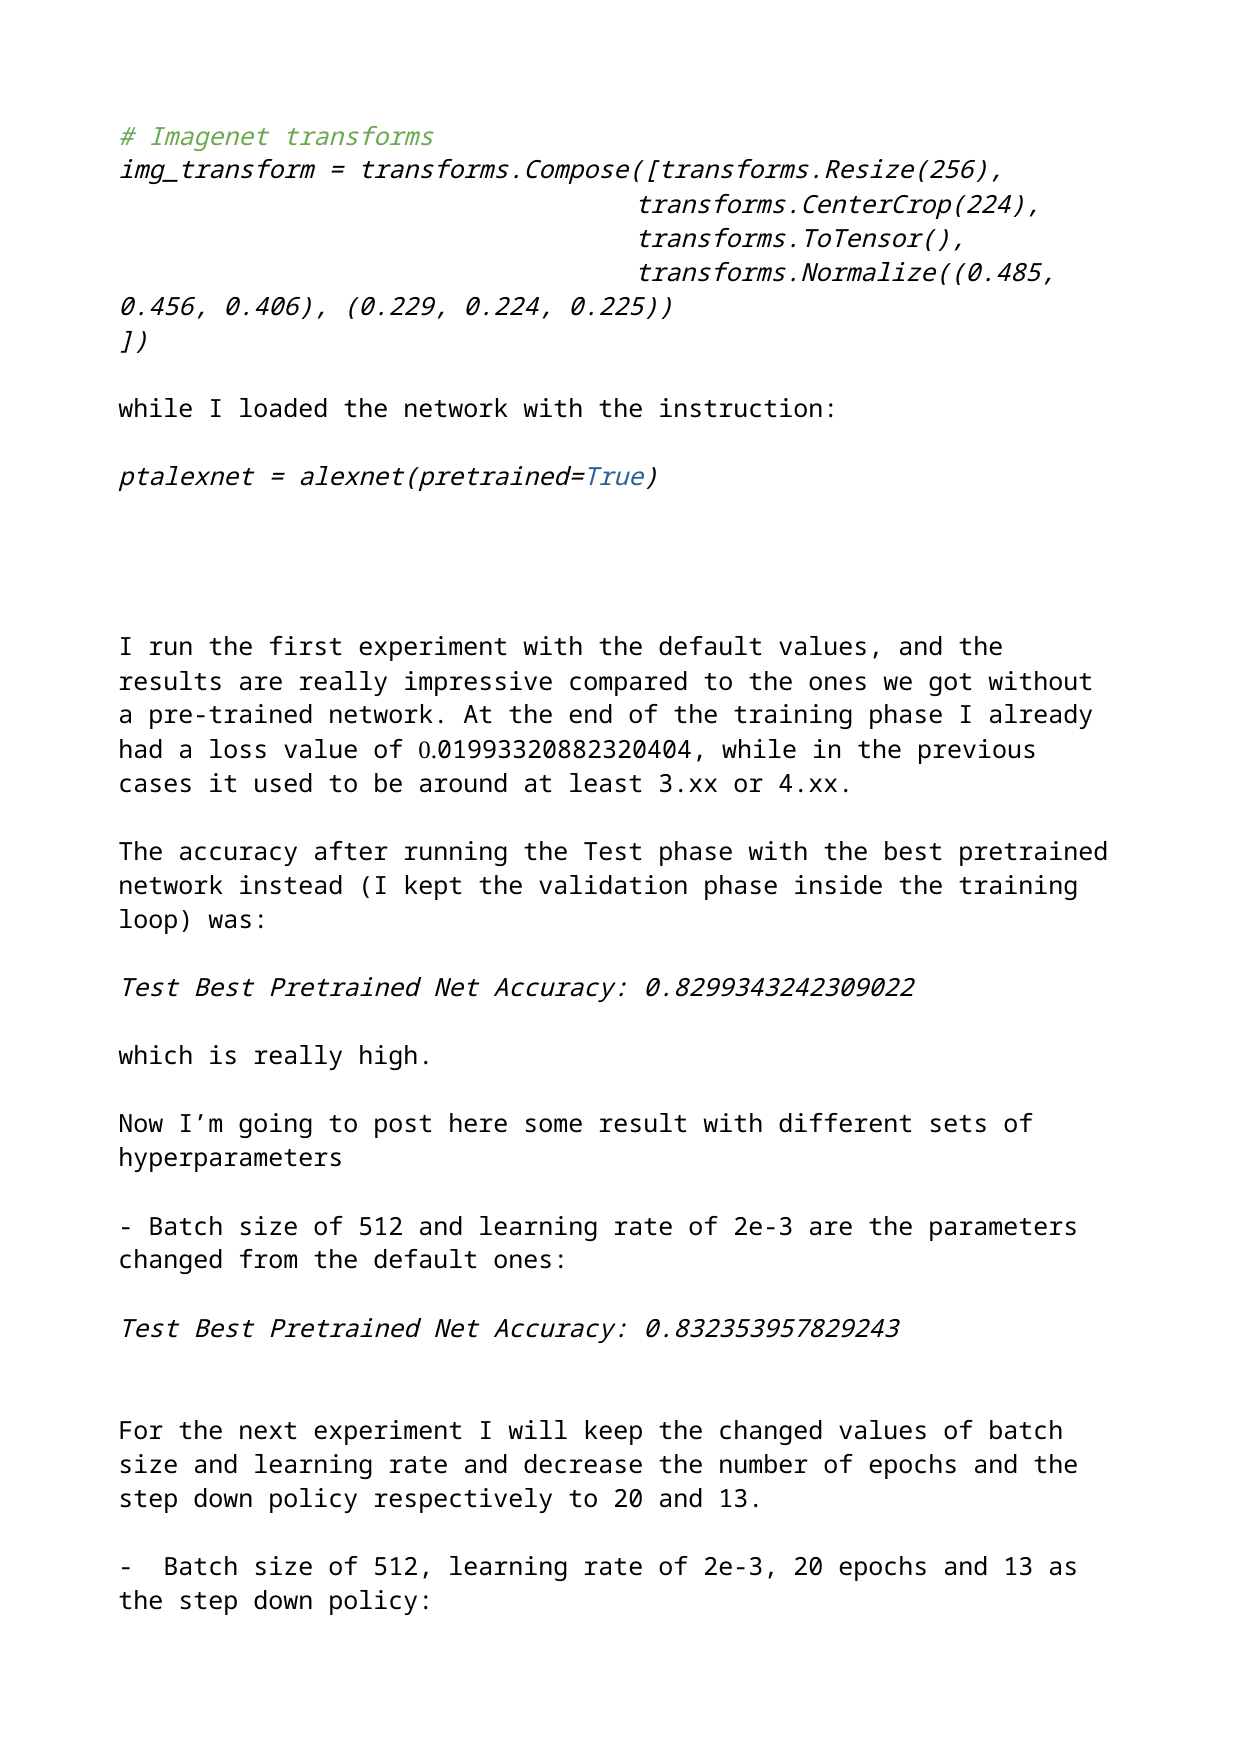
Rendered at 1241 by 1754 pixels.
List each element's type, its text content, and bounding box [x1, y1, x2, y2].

text - Batch size of 512, learning rate of 2e-3, 20 epochs and 13 as the step down policy: [118, 1549, 1122, 1617]
text ]) [118, 322, 1122, 357]
text img_transform = transforms.Compose([transforms.Resize(256), [118, 152, 1122, 186]
text Now I’m going to post here some result with different sets of hyperparameters [118, 1106, 1122, 1174]
text Test Best Pretrained Net Accuracy: 0.832353957829243 [118, 1310, 1122, 1344]
text which is really high. [118, 1038, 1122, 1072]
text I run the first experiment with the default values, and the results are really impressive compared to the ones we got without a pre-trained network. At the end of the training phase I already had a loss value of 0.01993320882320404, while in the previous cases it used to be around at least 3.xx or 4.xx. [118, 629, 1122, 799]
text transforms.ToTensor(), [118, 220, 1122, 254]
text # Imagenet transforms [118, 118, 1122, 152]
text Test Best Pretrained Net Accuracy: 0.8299343242309022 [118, 970, 1122, 1004]
text transforms.CenterCrop(224), [118, 186, 1122, 220]
text The accuracy after running the Test phase with the best pretrained network instead (I kept the validation phase inside the training loop) was: [118, 833, 1122, 936]
text - Batch size of 512 and learning rate of 2e-3 are the parameters changed from the default ones: [118, 1208, 1122, 1276]
text while I loaded the network with the instruction: [118, 391, 1122, 425]
text For the next experiment I will keep the changed values of batch size and learning rate and decrease the number of epochs and the step down policy respectively to 20 and 13. [118, 1412, 1122, 1515]
text transforms.Normalize((0.485, 0.456, 0.406), (0.229, 0.224, 0.225)) [118, 254, 1122, 322]
text ptalexnet = alexnet(pretrained=True) [118, 459, 1122, 493]
